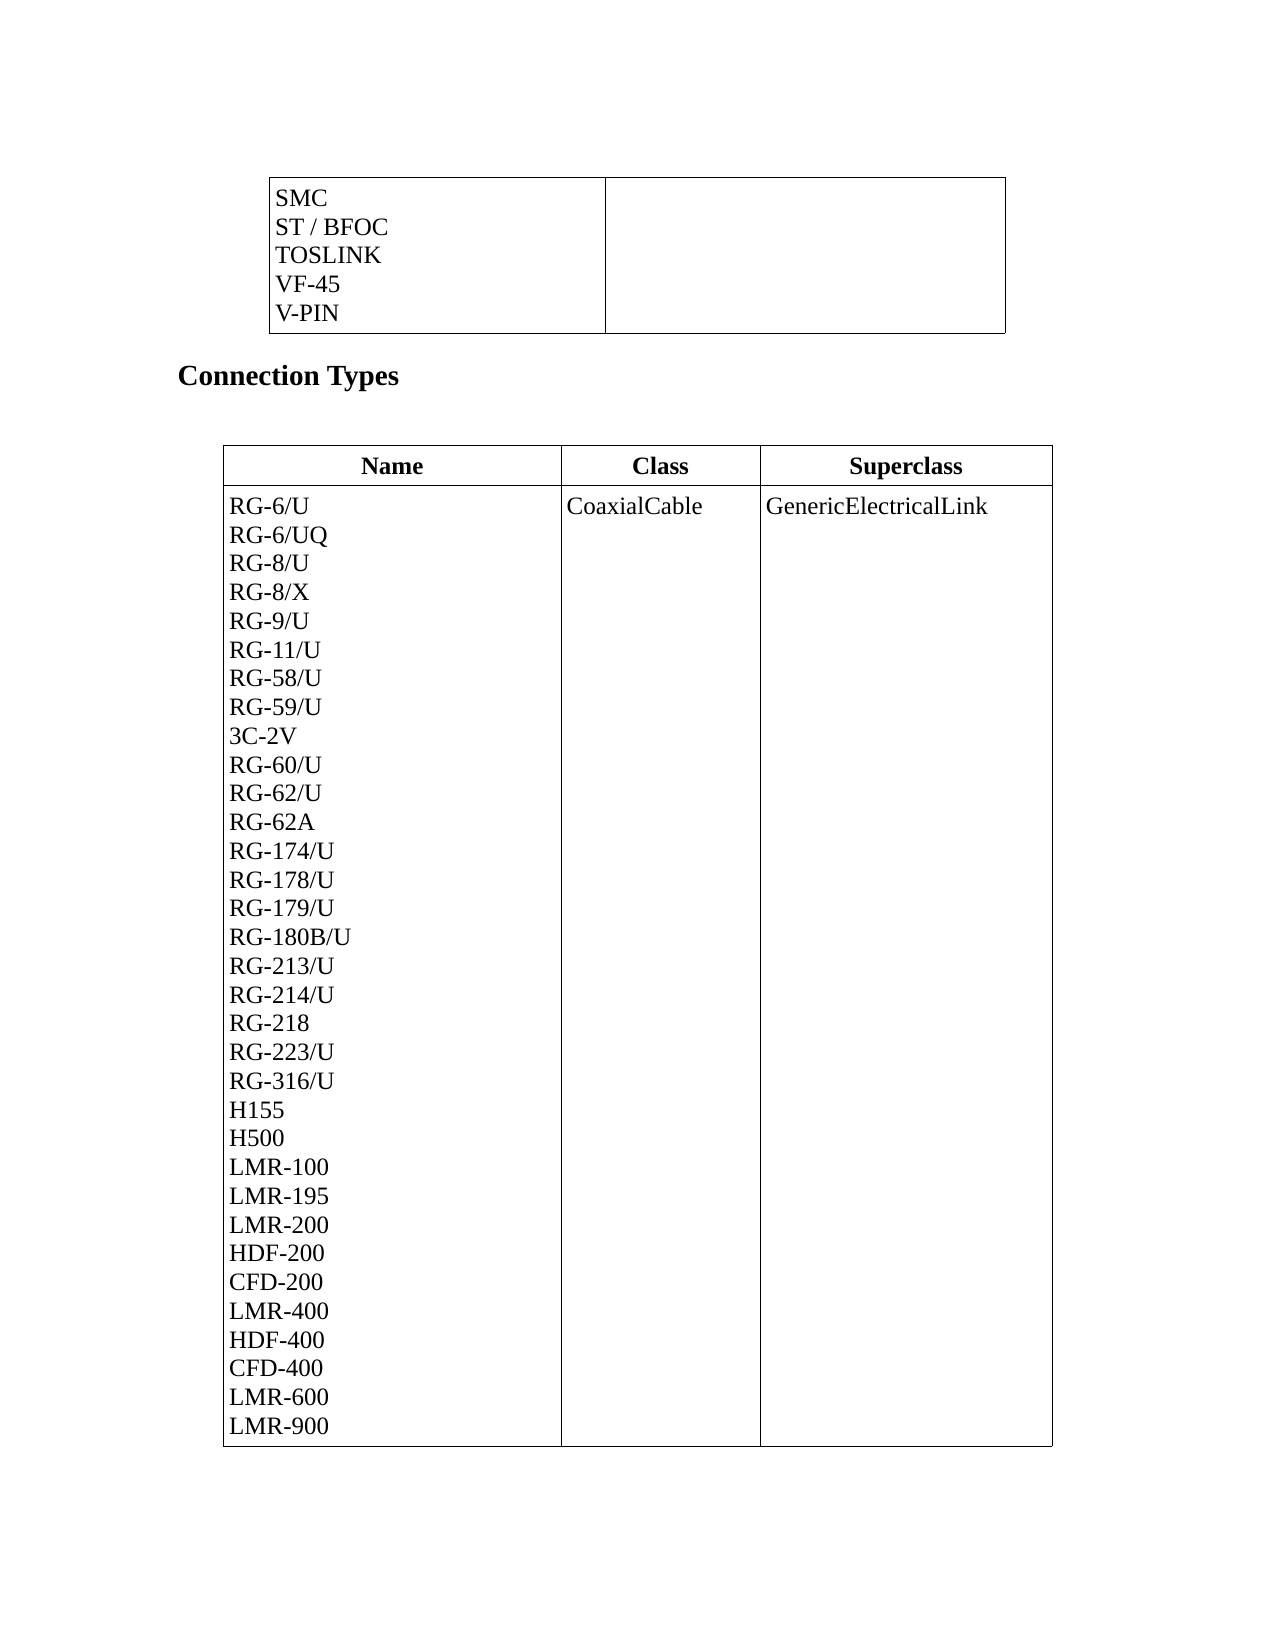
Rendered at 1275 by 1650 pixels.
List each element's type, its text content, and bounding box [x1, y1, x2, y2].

table_header Name [224, 446, 561, 485]
table_cell CoaxialCable [562, 486, 760, 1446]
table_cell RG-6/U RG-6/UQ RG-8/U RG-8/X RG-9/U RG-11/U RG-58/U RG-59/U 3C-2V RG-60/U RG-62/U RG-62A RG-174/U RG-178/U RG-179/U RG-180B/U RG-213/U RG-214/U RG-218 RG-223/U RG-316/U H155 H500 LMR-100 LMR-195 LMR-200 HDF-200 CFD-200 LMR-400 HDF-400 CFD-400 LMR-600 LMR-900 [224, 486, 561, 1446]
table_cell SMC ST / BFOC TOSLINK VF-45 V-PIN [270, 178, 605, 332]
subtitle Connection Types [177, 358, 1098, 391]
table_cell GenericElectricalLink [761, 486, 1052, 1446]
table_header Superclass [761, 446, 1052, 485]
table_cell [606, 178, 1005, 332]
table_header Class [562, 446, 760, 485]
